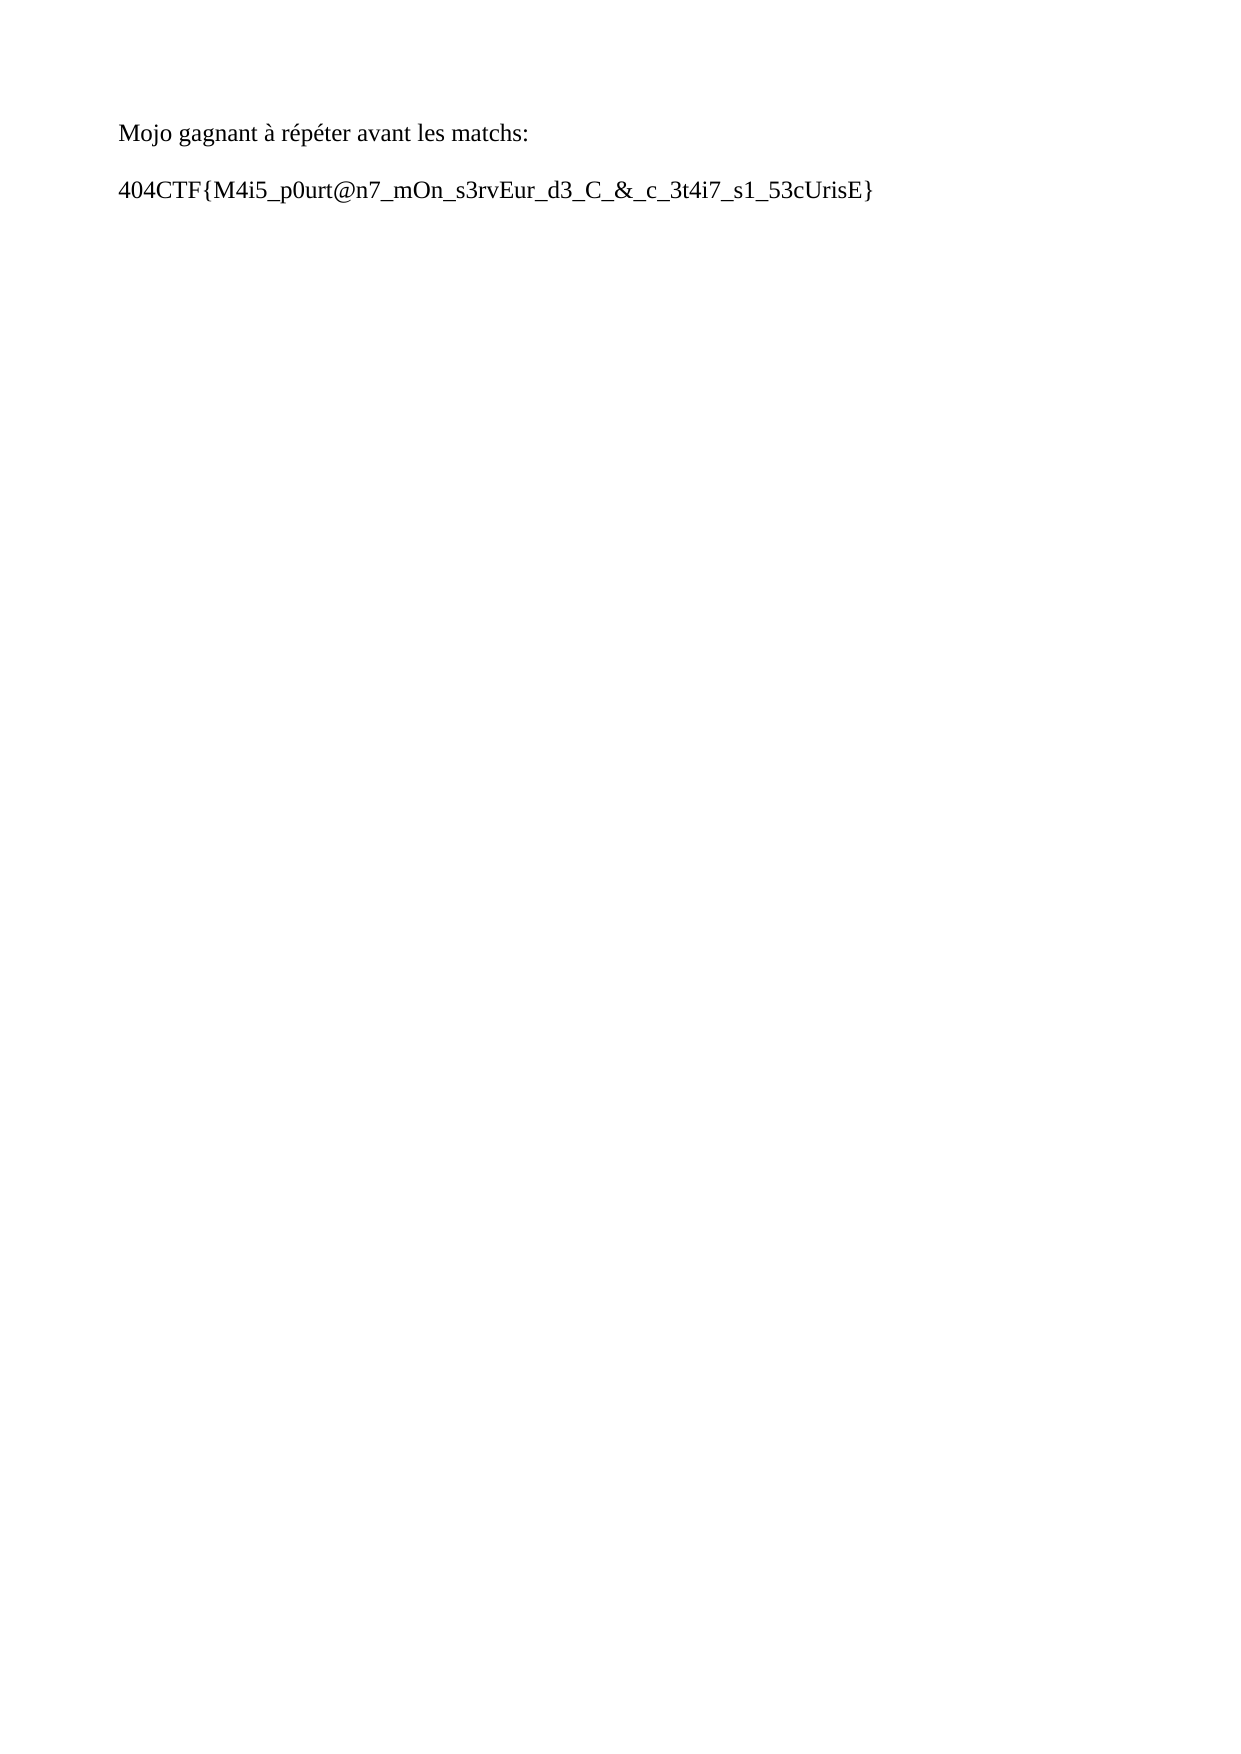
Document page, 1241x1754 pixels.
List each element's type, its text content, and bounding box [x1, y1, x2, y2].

text Mojo gagnant à répéter avant les matchs: [118, 118, 1122, 147]
text 404CTF{M4i5_p0urt@n7_mOn_s3rvEur_d3_C_&_c_3t4i7_s1_53cUrisE} [118, 176, 1122, 204]
